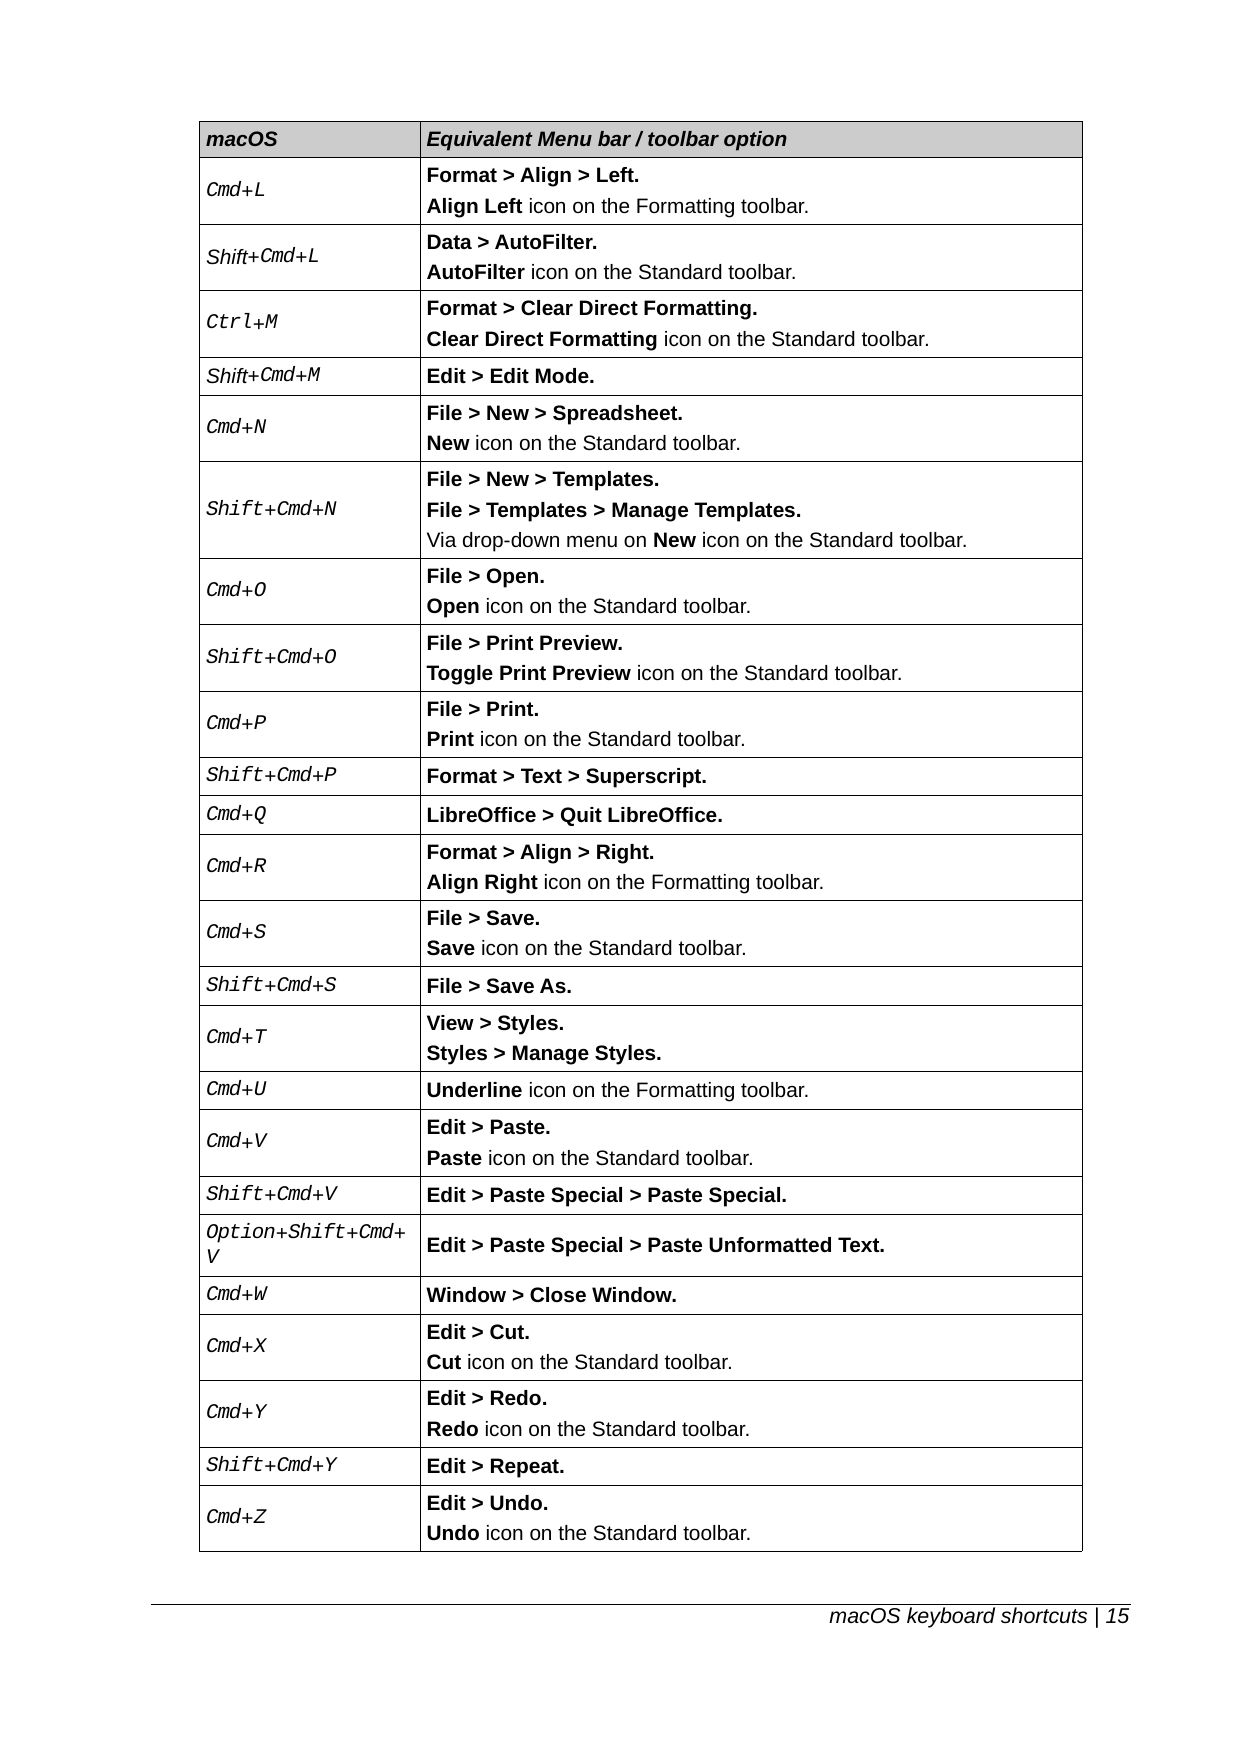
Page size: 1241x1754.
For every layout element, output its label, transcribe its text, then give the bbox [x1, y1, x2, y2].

table_cell Cmd+W [200, 1277, 420, 1314]
table_cell File > Print Preview. Toggle Print Preview icon on the Standard toolbar. [421, 625, 1082, 691]
table_cell Edit > Edit Mode. [421, 358, 1082, 395]
table_cell Cmd+S [200, 901, 420, 966]
table_cell Shift+Cmd+N [200, 462, 420, 558]
table_cell Cmd+V [200, 1110, 420, 1176]
table_cell Cmd+Y [200, 1381, 420, 1447]
table_cell Format > Text > Superscript. [421, 758, 1082, 795]
table_cell View > Styles. Styles > Manage Styles. [421, 1006, 1082, 1071]
table_cell Cmd+Q [200, 796, 420, 833]
table_cell Cmd+P [200, 692, 420, 757]
table_cell Edit > Cut. Cut icon on the Standard toolbar. [421, 1315, 1082, 1380]
table_cell Option+Shift+Cmd+V [200, 1215, 420, 1276]
table_cell File > New > Spreadsheet. New icon on the Standard toolbar. [421, 396, 1082, 461]
table_cell Edit > Paste Special > Paste Special. [421, 1177, 1082, 1214]
table_cell File > Save As. [421, 967, 1082, 1004]
table_cell Shift+Cmd+V [200, 1177, 420, 1214]
table_cell Format > Align > Left. Align Left icon on the Formatting toolbar. [421, 158, 1082, 224]
table_cell Edit > Paste Special > Paste Unformatted Text. [421, 1215, 1082, 1276]
table_header Equivalent Menu bar / toolbar option [421, 122, 1082, 157]
table_cell Data > AutoFilter. AutoFilter icon on the Standard toolbar. [421, 225, 1082, 290]
table_cell Underline icon on the Formatting toolbar. [421, 1072, 1082, 1109]
table_cell Shift+Cmd+M [200, 358, 420, 395]
table_cell Cmd+R [200, 835, 420, 900]
table_cell Cmd+N [200, 396, 420, 461]
table_cell Cmd+U [200, 1072, 420, 1109]
table_cell Shift+Cmd+O [200, 625, 420, 691]
table_cell Ctrl+M [200, 291, 420, 357]
table_cell Cmd+Z [200, 1486, 420, 1551]
table_cell Format > Align > Right. Align Right icon on the Formatting toolbar. [421, 835, 1082, 900]
table_cell Cmd+X [200, 1315, 420, 1380]
table_cell Cmd+L [200, 158, 420, 224]
table_cell LibreOffice > Quit LibreOffice. [421, 796, 1082, 833]
table_cell Shift+Cmd+L [200, 225, 420, 290]
table_cell Edit > Paste. Paste icon on the Standard toolbar. [421, 1110, 1082, 1176]
table_header macOS [200, 122, 420, 157]
table_cell File > New > Templates. File > Templates > Manage Templates. Via drop-down menu on New icon on the Standard toolbar. [421, 462, 1082, 558]
table_cell Format > Clear Direct Formatting. Clear Direct Formatting icon on the Standard toolbar. [421, 291, 1082, 357]
table_cell Shift+Cmd+Y [200, 1448, 420, 1485]
table_cell File > Open. Open icon on the Standard toolbar. [421, 559, 1082, 624]
table_cell Window > Close Window. [421, 1277, 1082, 1314]
table_cell Edit > Undo. Undo icon on the Standard toolbar. [421, 1486, 1082, 1551]
table_cell Edit > Redo. Redo icon on the Standard toolbar. [421, 1381, 1082, 1447]
table_cell File > Save. Save icon on the Standard toolbar. [421, 901, 1082, 966]
table_cell Cmd+T [200, 1006, 420, 1071]
table_cell File > Print. Print icon on the Standard toolbar. [421, 692, 1082, 757]
table_cell Shift+Cmd+S [200, 967, 420, 1004]
table_cell Shift+Cmd+P [200, 758, 420, 795]
table_cell Cmd+O [200, 559, 420, 624]
table_cell Edit > Repeat. [421, 1448, 1082, 1485]
